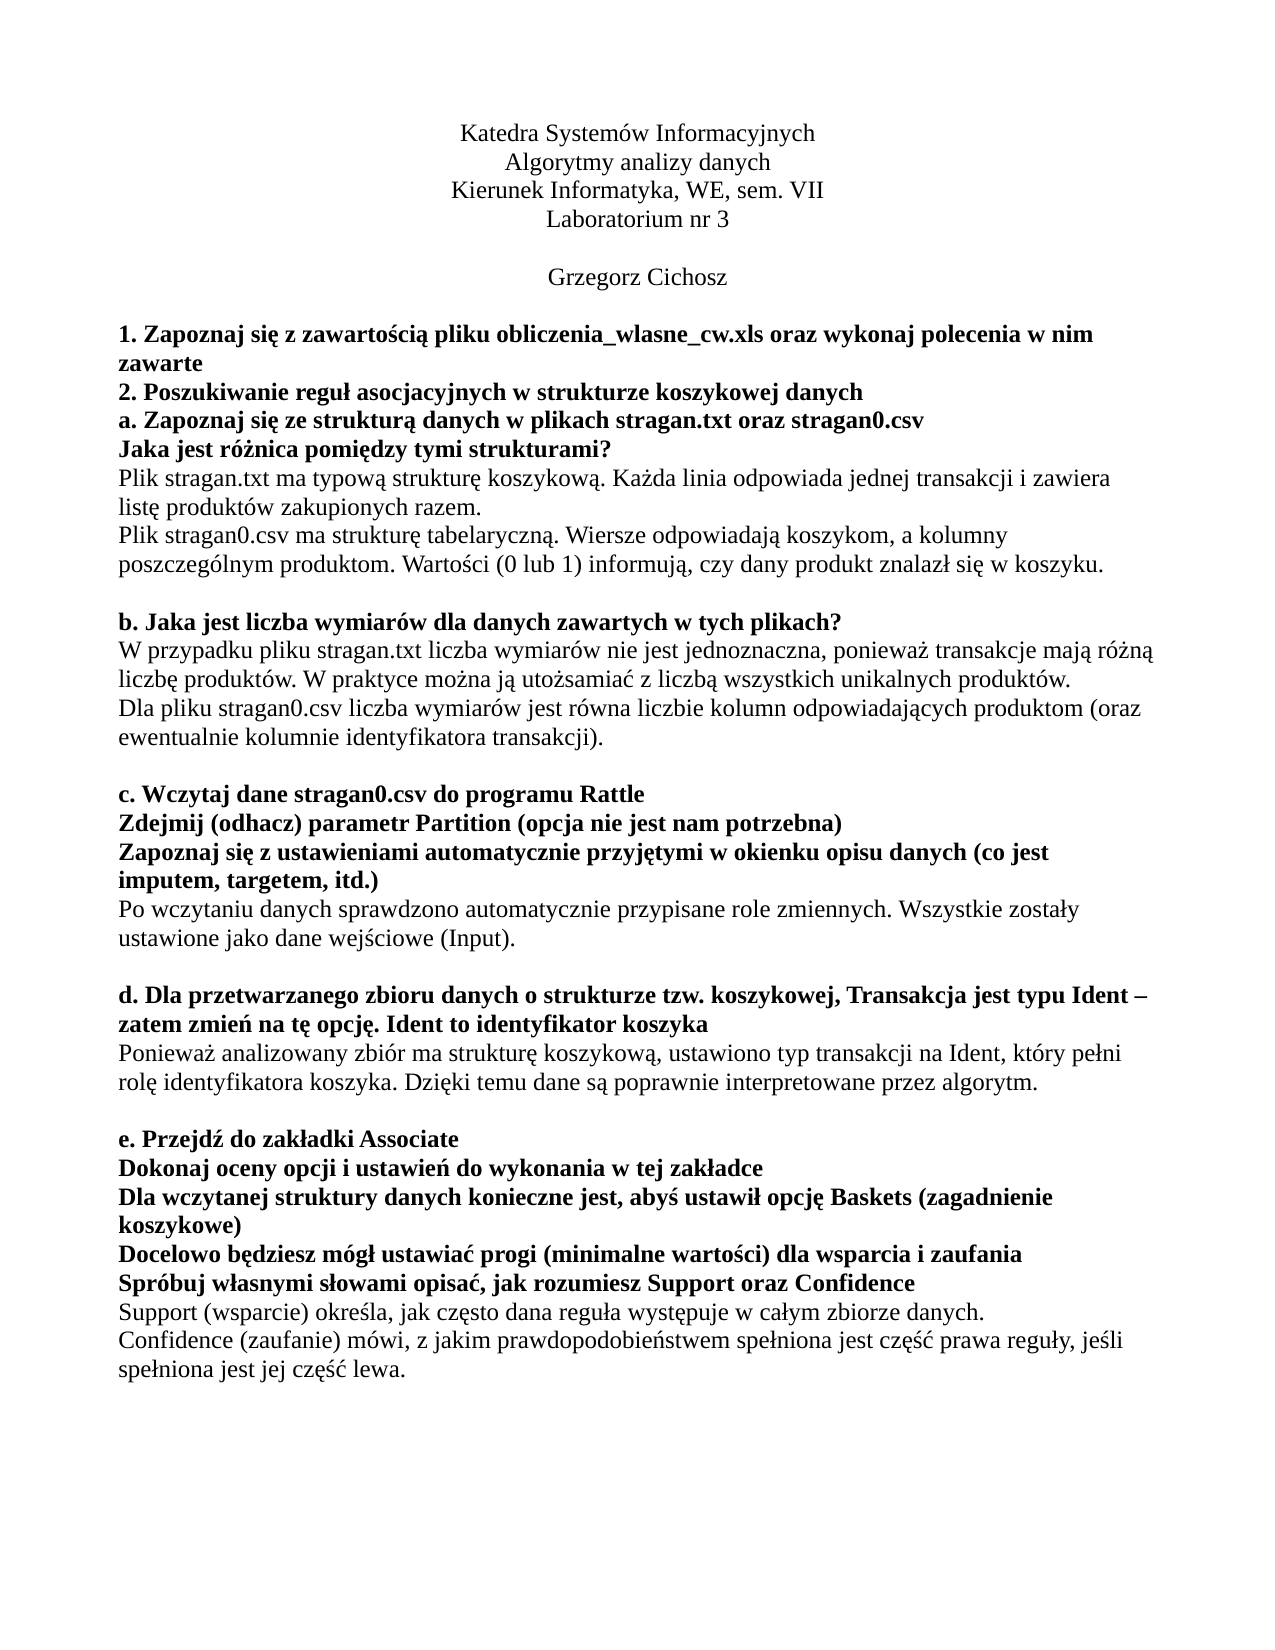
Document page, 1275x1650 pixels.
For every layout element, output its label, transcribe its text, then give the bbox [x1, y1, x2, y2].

text 2. Poszukiwanie reguł asocjacyjnych w strukturze koszykowej danych [118, 377, 1157, 406]
text Katedra Systemów Informacyjnych [118, 118, 1157, 147]
text Dla pliku stragan0.csv liczba wymiarów jest równa liczbie kolumn odpowiadających produktom (oraz ewentualnie kolumnie identyfikatora transakcji). [118, 693, 1157, 779]
text b. Jaka jest liczba wymiarów dla danych zawartych w tych plikach? W przypadku pliku stragan.txt liczba wymiarów nie jest jednoznaczna, ponieważ transakcje mają różną liczbę produktów. W praktyce można ją utożsamiać z liczbą wszystkich unikalnych produktów. [118, 607, 1157, 693]
text c. Wczytaj dane stragan0.csv do programu Rattle [118, 779, 1157, 808]
text Dla wczytanej struktury danych konieczne jest, abyś ustawił opcję Baskets (zagadnienie koszykowe) [118, 1182, 1157, 1239]
text e. Przejdź do zakładki Associate [118, 1124, 1157, 1153]
text Algorytmy analizy danych [118, 147, 1157, 176]
text Docelowo będziesz mógł ustawiać progi (minimalne wartości) dla wsparcia i zaufania [118, 1239, 1157, 1268]
text Laboratorium nr 3 Grzegorz Cichosz [118, 204, 1157, 319]
text d. Dla przetwarzanego zbioru danych o strukturze tzw. koszykowej, Transakcja jest typu Ident – zatem zmień na tę opcję. Ident to identyfikator koszyka Ponieważ analizowany zbiór ma strukturę koszykową, ustawiono typ transakcji na Ident, który pełni rolę identyfikatora koszyka. Dzięki temu dane są poprawnie interpretowane przez algorytm. [118, 981, 1157, 1124]
text Kierunek Informatyka, WE, sem. VII [118, 176, 1157, 204]
text Plik stragan0.csv ma strukturę tabelaryczną. Wiersze odpowiadają koszykom, a kolumny poszczególnym produktom. Wartości (0 lub 1) informują, czy dany produkt znalazł się w koszyku. [118, 521, 1157, 578]
text Dokonaj oceny opcji i ustawień do wykonania w tej zakładce [118, 1153, 1157, 1182]
text a. Zapoznaj się ze strukturą danych w plikach stragan.txt oraz stragan0.csv Jaka jest różnica pomiędzy tymi strukturami? Plik stragan.txt ma typową strukturę koszykową. Każda linia odpowiada jednej transakcji i zawiera listę produktów zakupionych razem. [118, 406, 1157, 521]
text Zapoznaj się z ustawieniami automatycznie przyjętymi w okienku opisu danych (co jest imputem, targetem, itd.) [118, 837, 1157, 894]
text Zdejmij (odhacz) parametr Partition (opcja nie jest nam potrzebna) [118, 808, 1157, 837]
text Po wczytaniu danych sprawdzono automatycznie przypisane role zmiennych. Wszystkie zostały ustawione jako dane wejściowe (Input). [118, 894, 1157, 981]
text Confidence (zaufanie) mówi, z jakim prawdopodobieństwem spełniona jest część prawa reguły, jeśli spełniona jest jej część lewa. [118, 1326, 1157, 1383]
text Spróbuj własnymi słowami opisać, jak rozumiesz Support oraz Confidence [118, 1268, 1157, 1297]
text Support (wsparcie) określa, jak często dana reguła występuje w całym zbiorze danych. [118, 1297, 1157, 1326]
text 1. Zapoznaj się z zawartością pliku obliczenia_wlasne_cw.xls oraz wykonaj polecenia w nim zawarte [118, 319, 1157, 377]
